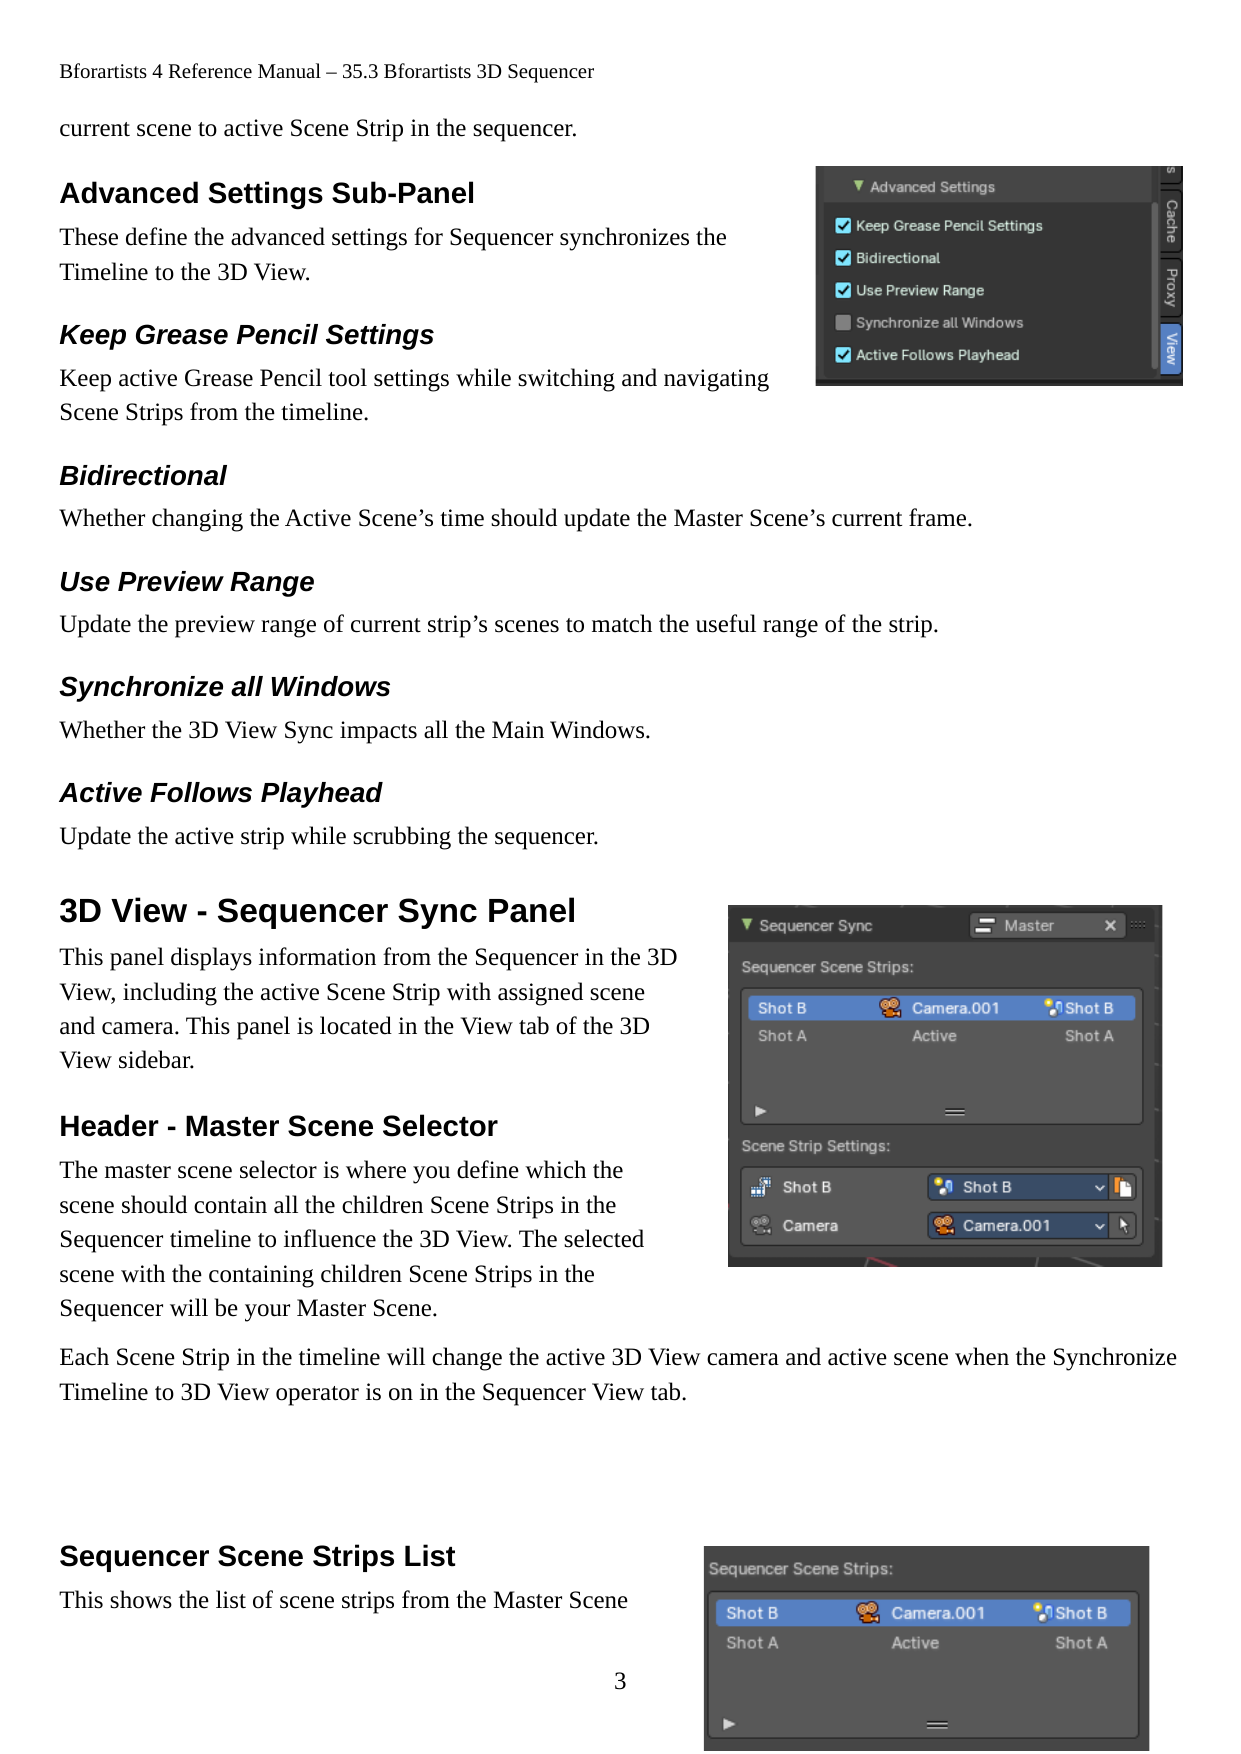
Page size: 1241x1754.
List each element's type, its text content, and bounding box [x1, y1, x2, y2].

subtitle Advanced Settings Sub-Panel [59, 176, 815, 210]
text This shows the list of scene strips from the Master Scene [59, 1585, 703, 1614]
subtitle Bidirectional [59, 459, 1181, 491]
text Each Scene Strip in the timeline will change the active 3D View camera and active scene when the Synchronize Timeline to 3D View operator is on in the Sequencer View tab. [59, 1342, 1181, 1406]
picture [728, 905, 1163, 1267]
subtitle Sequencer Scene Strips List [59, 1539, 1181, 1572]
text These define the advanced settings for Sequencer synchronizes the Timeline to the 3D View. [59, 222, 815, 286]
text Whether the 3D View Sync impacts all the Main Windows. [59, 715, 1181, 744]
subtitle Use Preview Range [59, 565, 1181, 597]
subtitle [1163, 1109, 1181, 1143]
picture [703, 1546, 1150, 1751]
subtitle Keep Grease Pencil Settings [59, 318, 815, 350]
subtitle Synchronize all Windows [59, 671, 1181, 703]
subtitle 3D View - Sequencer Sync Panel [59, 891, 1181, 930]
subtitle Active Follows Playhead [59, 777, 1181, 809]
subtitle Header - Master Scene Selector [59, 1109, 728, 1143]
text This panel displays information from the Sequencer in the 3D View, including the active Scene Strip with assigned scene and camera. This panel is located in the View tab of the 3D View sidebar. [59, 942, 728, 1074]
text Whether changing the Active Scene’s time should update the Master Scene’s current frame. [59, 503, 1181, 532]
text Keep active Grease Pencil tool settings while switching and navigating Scene Strips from the timeline. [59, 363, 1181, 426]
picture [815, 166, 1183, 386]
text The master scene selector is where you define which the scene should contain all the children Scene Strips in the Sequencer timeline to influence the 3D View. The selected scene with the containing children Scene Strips in the Sequencer will be your Master Scene. [59, 1156, 1181, 1322]
text Update the preview range of current strip’s scenes to match the useful range of the strip. [59, 609, 1181, 638]
text Update the active strip while scrubbing the sequencer. [59, 821, 1181, 850]
text current scene to active Scene Strip in the sequencer. [59, 113, 1181, 141]
